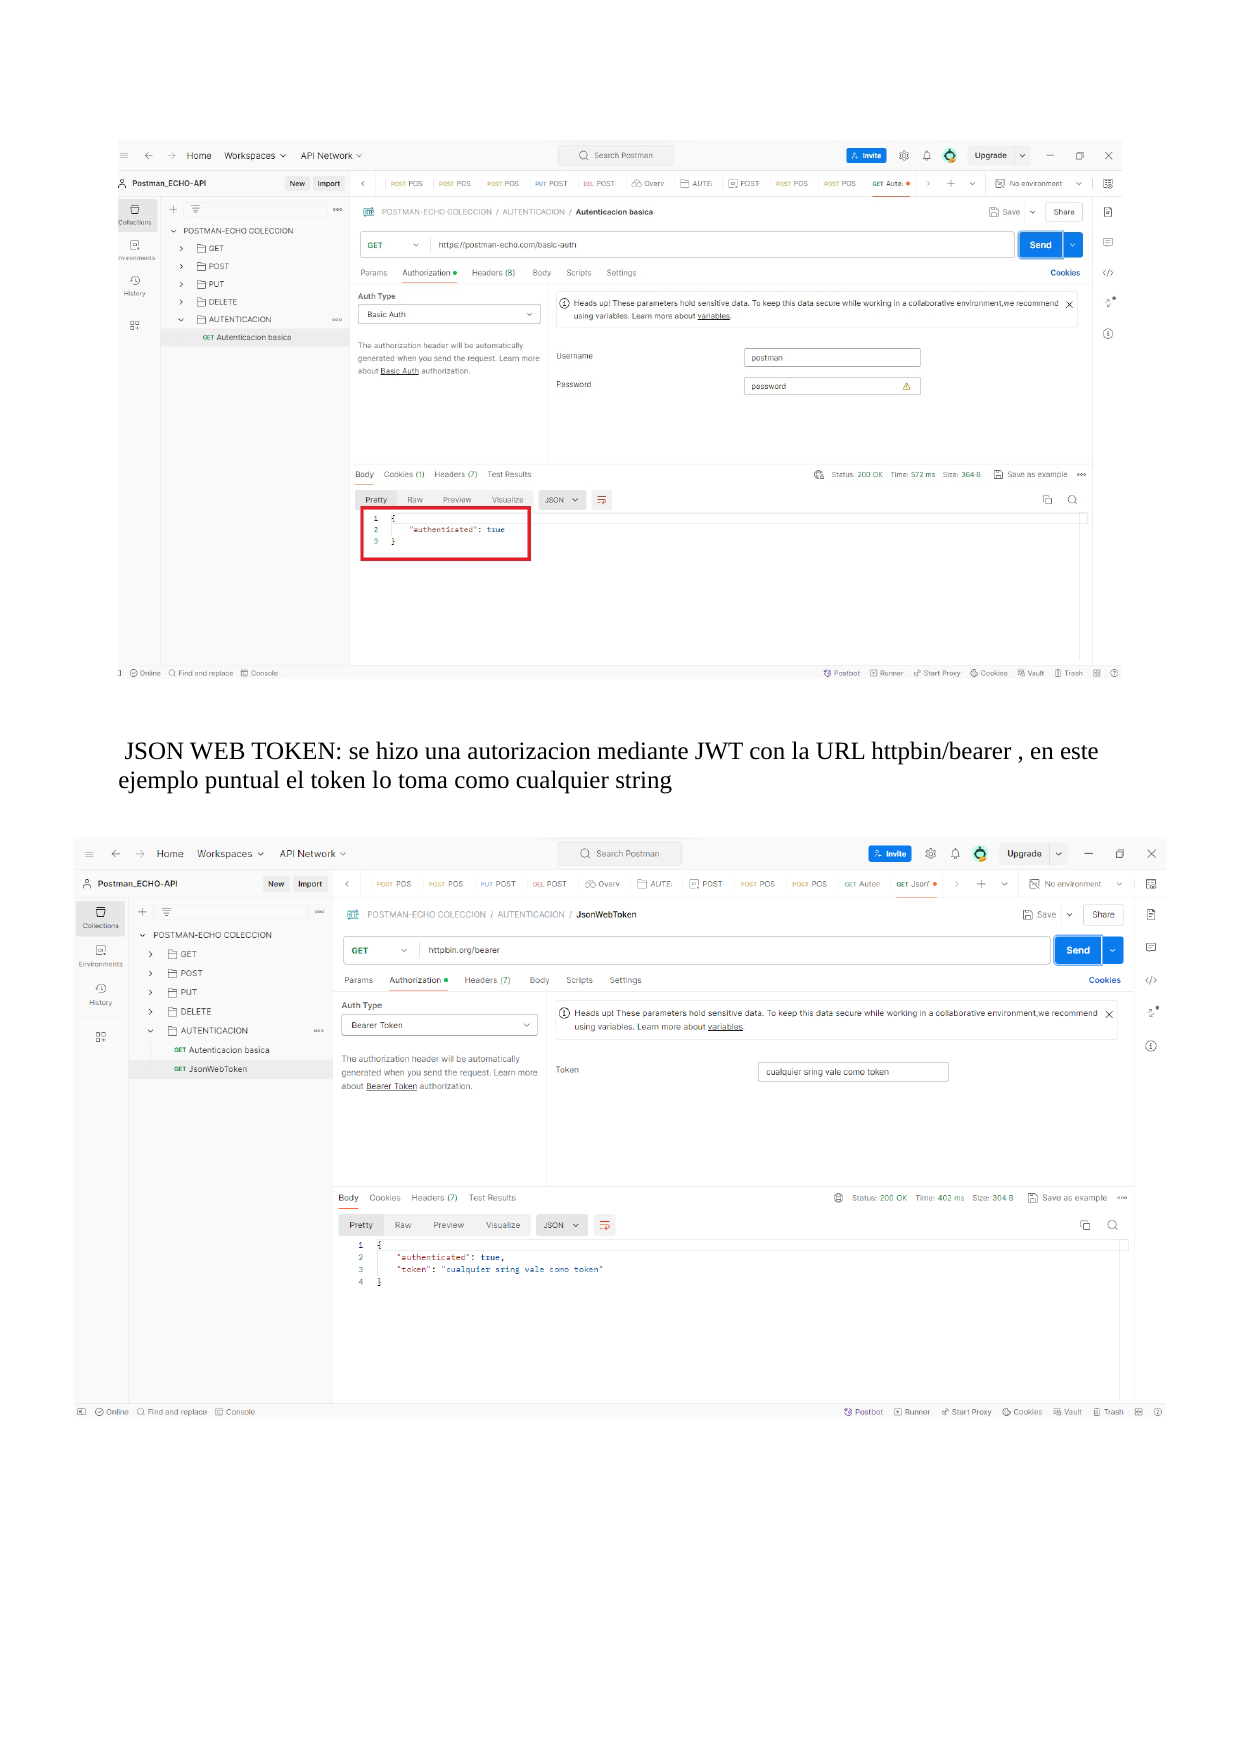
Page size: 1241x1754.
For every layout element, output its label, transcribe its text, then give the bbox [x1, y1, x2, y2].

picture [118, 140, 1123, 679]
text JSON WEB TOKEN: se hizo una autorizacion mediante JWT con la URL httpbin/bearer , en este ejemplo puntual el token lo toma como cualquier string [118, 736, 1122, 793]
picture [73, 837, 1167, 1417]
